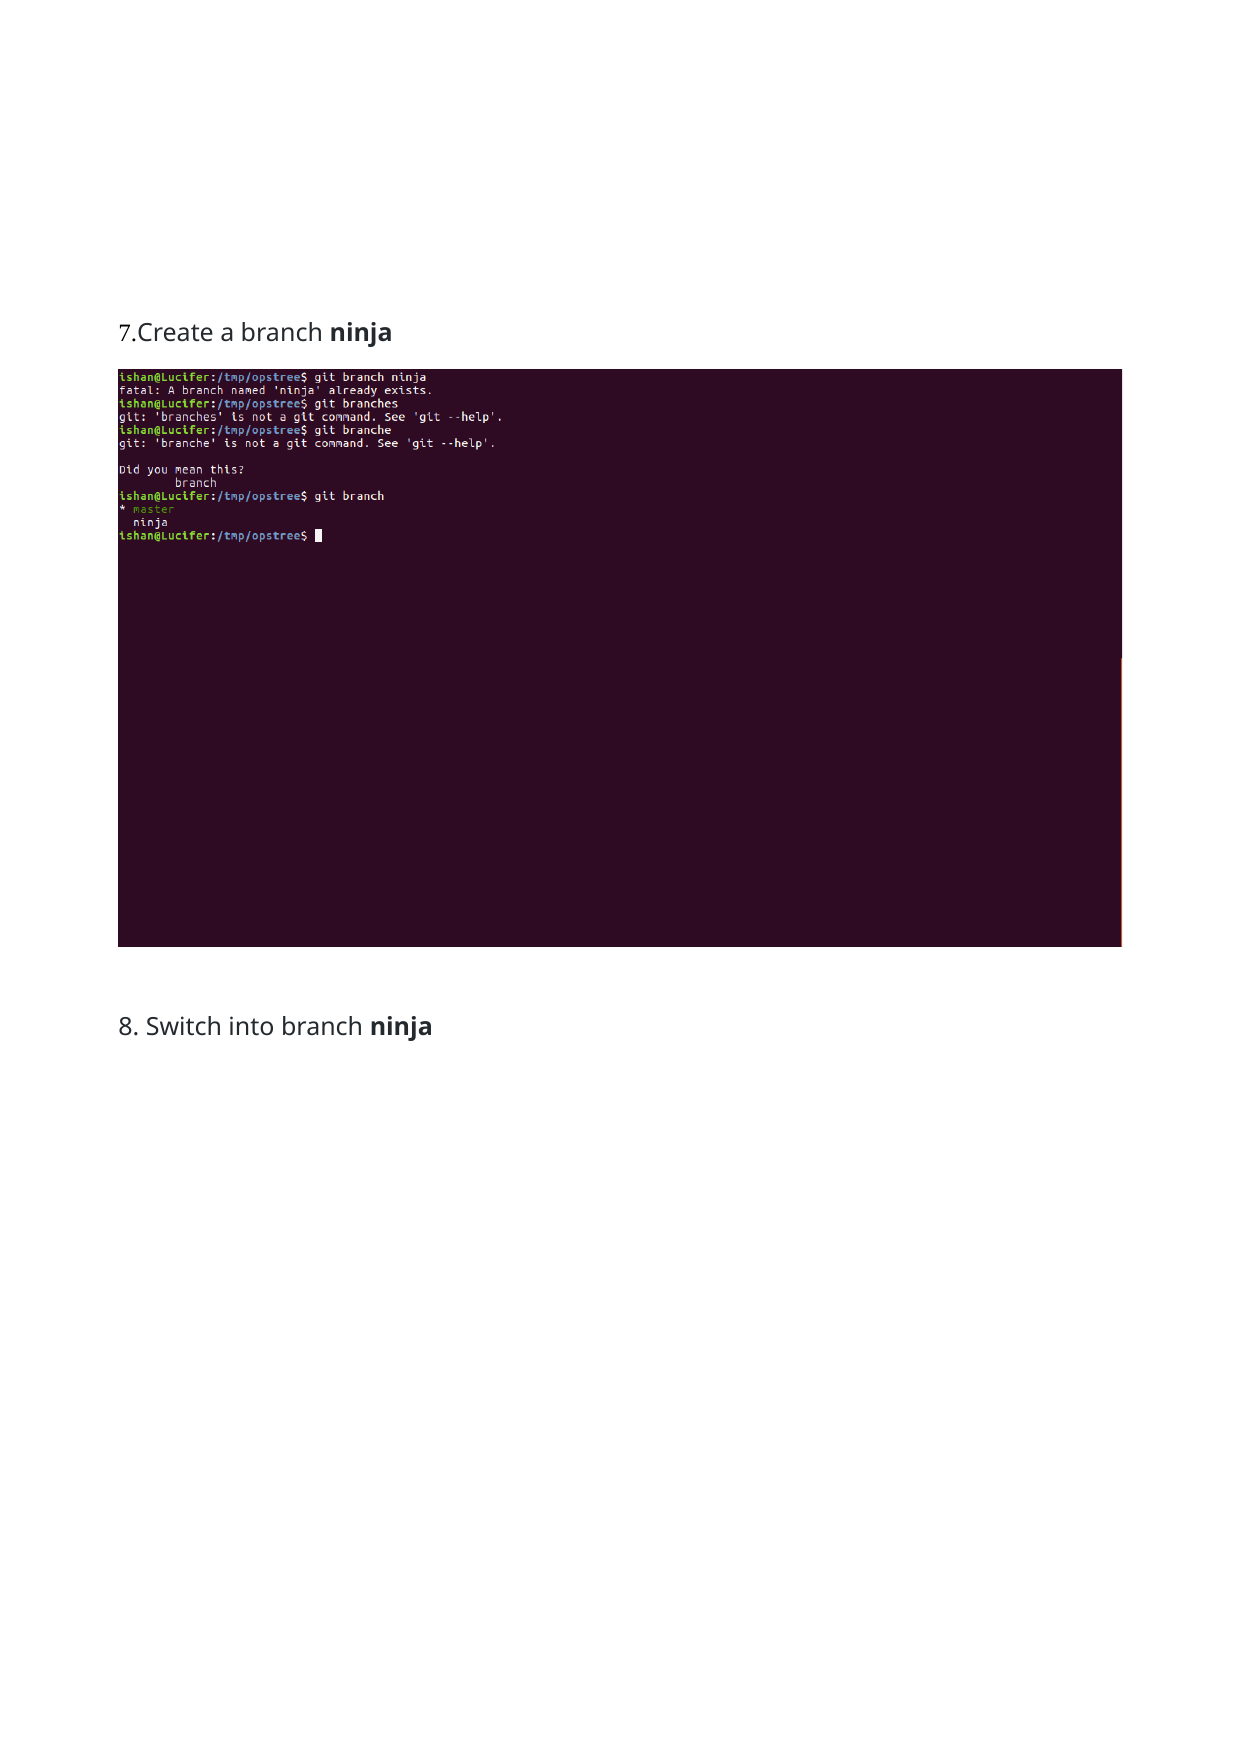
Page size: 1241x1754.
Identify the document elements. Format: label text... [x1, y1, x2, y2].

picture [118, 369, 1123, 947]
text 7.Create a branch ninja [118, 314, 1122, 348]
text 8. Switch into branch ninja [118, 1009, 1122, 1043]
